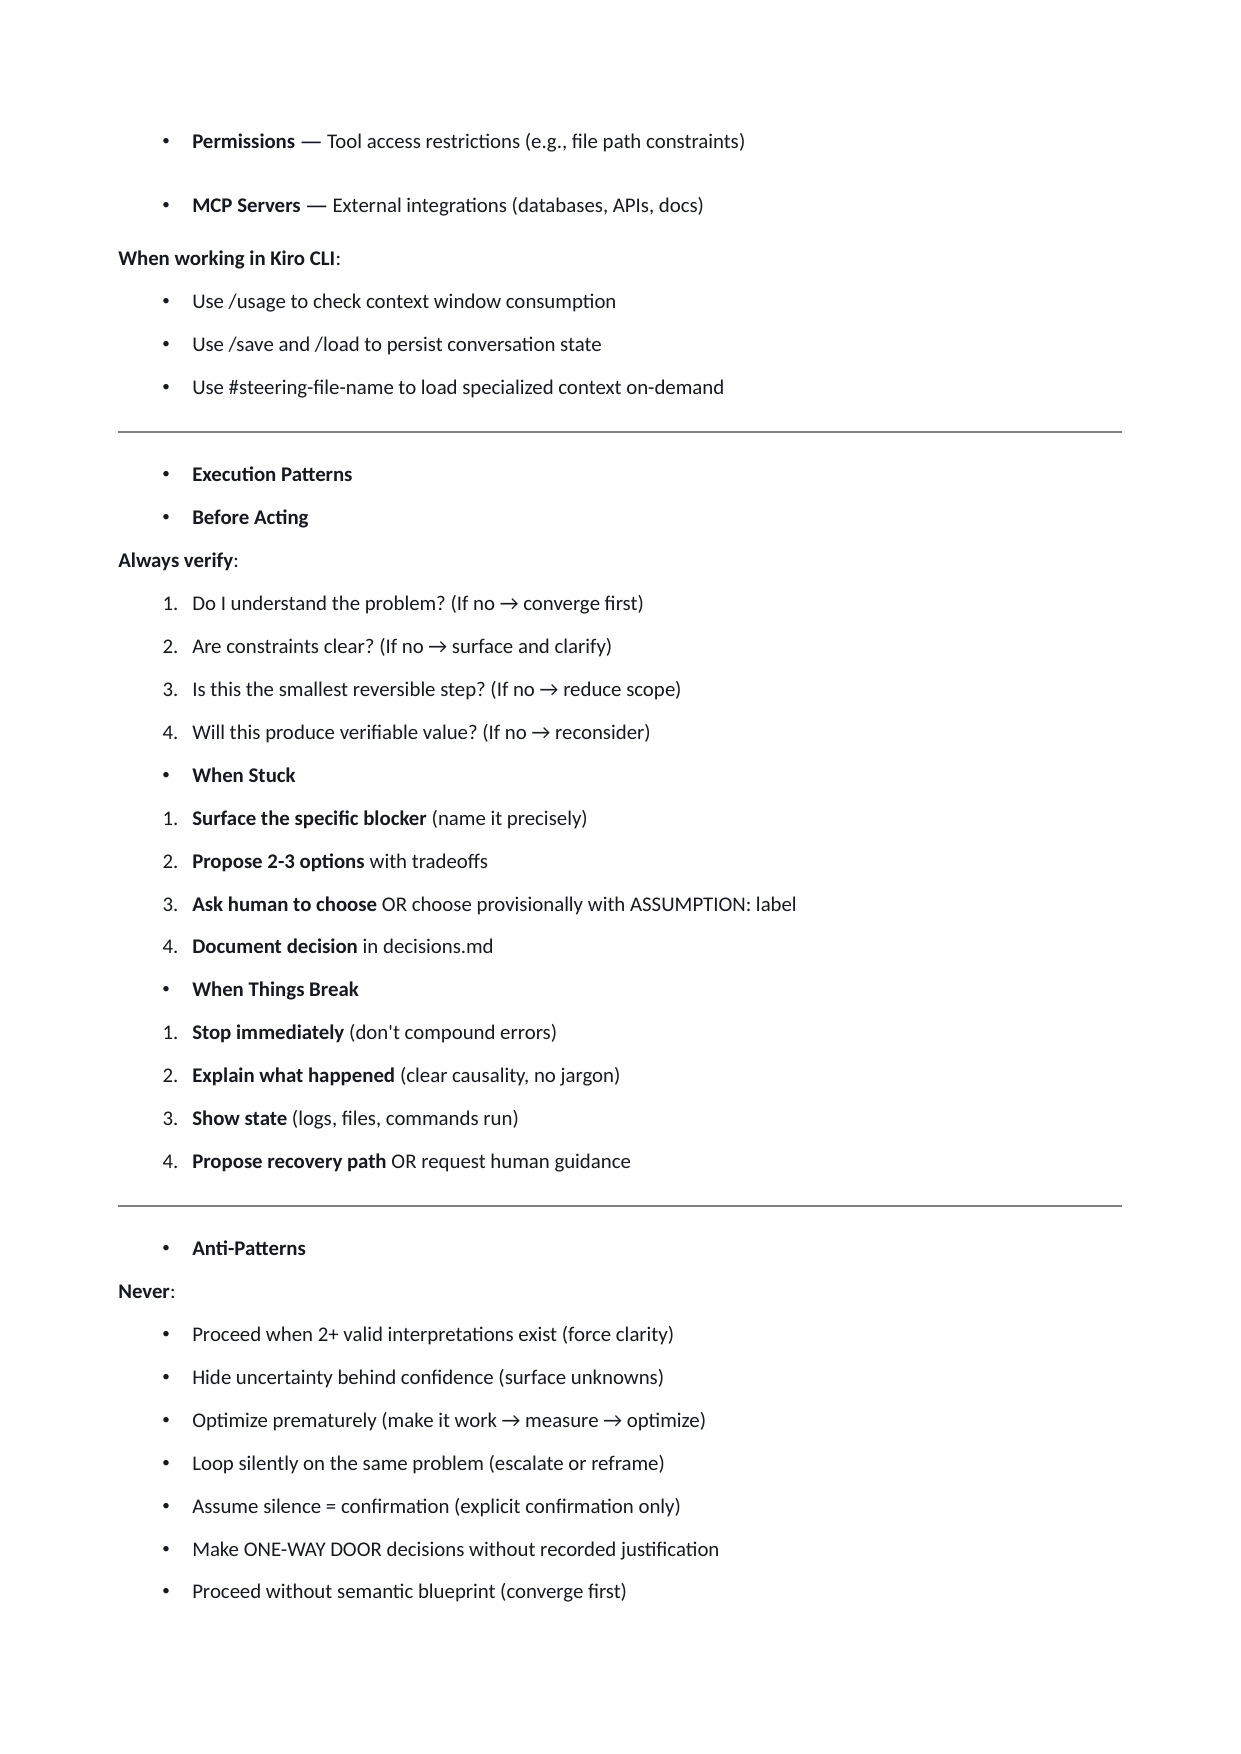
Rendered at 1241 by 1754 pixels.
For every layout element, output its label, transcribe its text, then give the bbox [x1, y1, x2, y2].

list Propose 2-3 options with tradeoffs [162, 848, 1122, 873]
list Explain what happened (clear causality, no jargon) [162, 1062, 1122, 1088]
list Is this the smallest reversible step? (If no → reduce scope) [162, 676, 1122, 702]
list Use /save and /load to persist conversation state [162, 331, 1122, 357]
list Make ONE-WAY DOOR decisions without recorded justification [162, 1536, 1122, 1561]
list Assume silence = confirmation (explicit confirmation only) [162, 1493, 1122, 1518]
list MCP Servers — External integrations (databases, APIs, docs) [162, 182, 1122, 224]
list Propose recovery path OR request human guidance [162, 1148, 1122, 1174]
text Always verify: [118, 547, 1122, 573]
list Proceed without semantic blueprint (converge first) [162, 1579, 1122, 1604]
list Stop immediately (don't compound errors) [162, 1019, 1122, 1045]
list Loop silently on the same problem (escalate or reframe) [162, 1450, 1122, 1475]
list Anti-Patterns [162, 1235, 1122, 1261]
list Show state (logs, files, commands run) [162, 1105, 1122, 1131]
list Permissions — Tool access restrictions (e.g., file path constraints) [162, 118, 1122, 161]
list When Things Break [162, 977, 1122, 1002]
list Execution Patterns [162, 462, 1122, 487]
list Optimize prematurely (make it work → measure → optimize) [162, 1407, 1122, 1432]
list Ask human to choose OR choose provisionally with ASSUMPTION: label [162, 891, 1122, 916]
list Before Acting [162, 504, 1122, 530]
list Are constraints clear? (If no → surface and clarify) [162, 633, 1122, 659]
text When working in Kiro CLI: [118, 246, 1122, 271]
list Use /usage to check context window consumption [162, 288, 1122, 314]
list Use #steering-file-name to load specialized context on-demand [162, 374, 1122, 400]
list Document decision in decisions.md [162, 934, 1122, 959]
list Do I understand the problem? (If no → converge first) [162, 590, 1122, 616]
list Surface the specific blocker (name it precisely) [162, 805, 1122, 830]
list Proceed when 2+ valid interpretations exist (force clarity) [162, 1321, 1122, 1347]
list Will this produce verifiable value? (If no → reconsider) [162, 719, 1122, 744]
text Never: [118, 1278, 1122, 1304]
list Hide uncertainty behind confidence (surface unknowns) [162, 1364, 1122, 1389]
list When Stuck [162, 762, 1122, 787]
